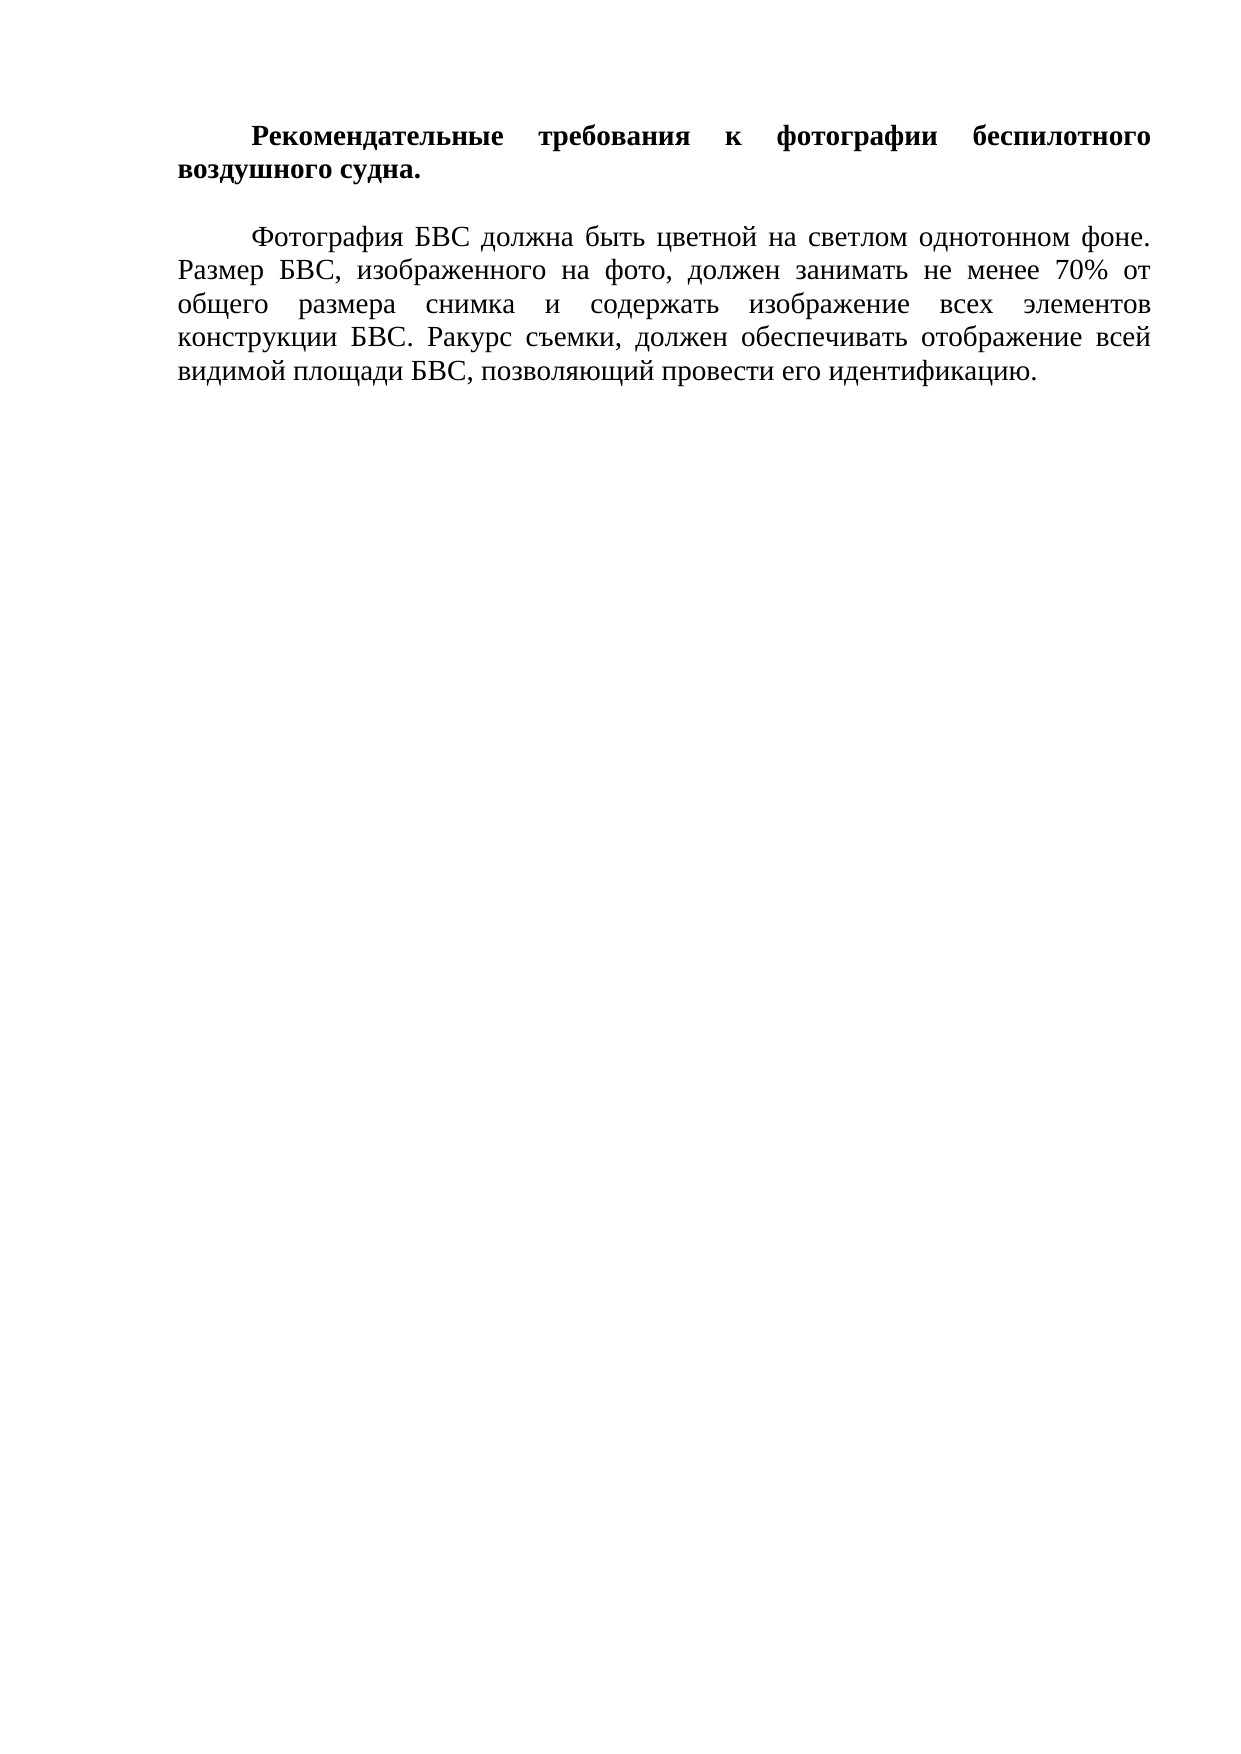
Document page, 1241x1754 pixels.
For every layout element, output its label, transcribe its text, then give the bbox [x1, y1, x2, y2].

text Рекомендательные требования к фотографии беспилотного воздушного судна. [177, 118, 1152, 185]
text Фотография БВС должна быть цветной на светлом однотонном фоне. Размер БВС, изображенного на фото, должен занимать не менее 70% от общего размера снимка и содержать изображение всех элементов конструкции БВС. Ракурс съемки, должен обеспечивать отображение всей видимой площади БВС, позволяющий провести его идентификацию. [177, 219, 1152, 386]
